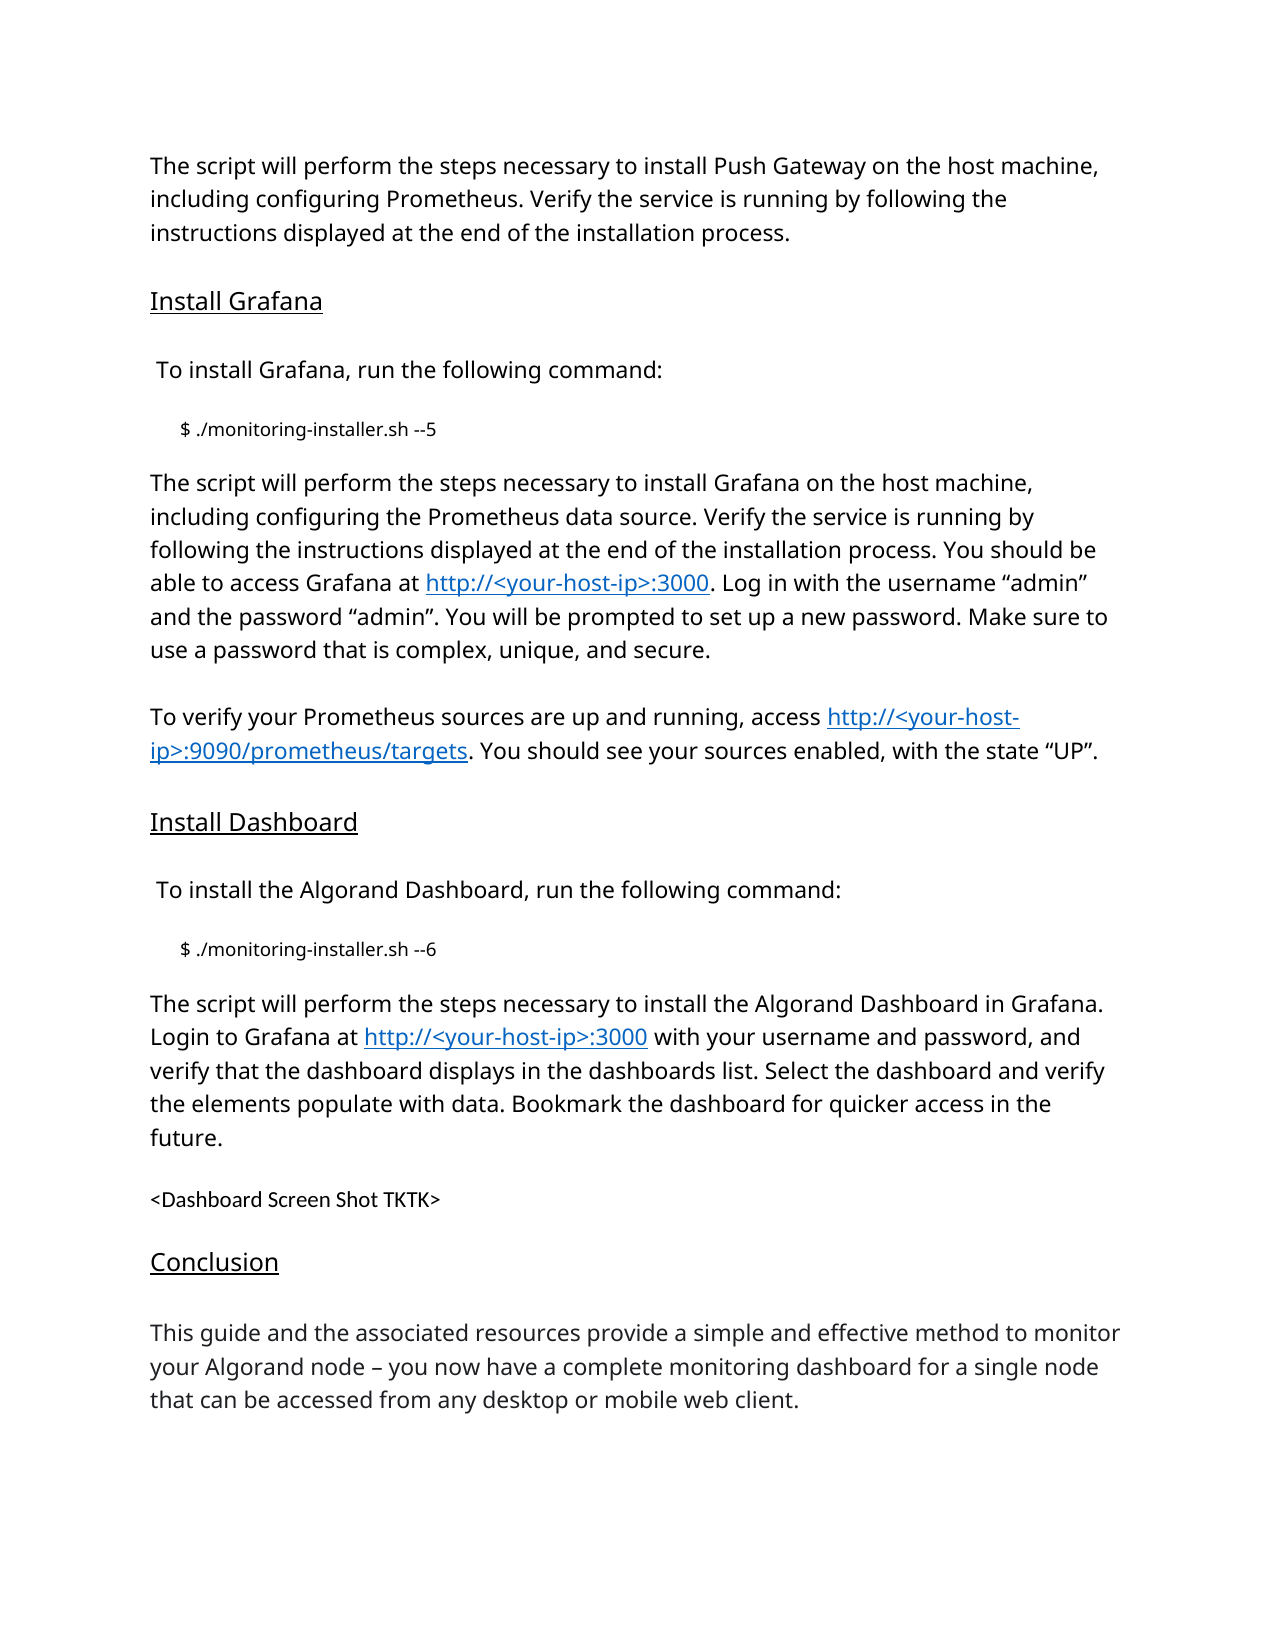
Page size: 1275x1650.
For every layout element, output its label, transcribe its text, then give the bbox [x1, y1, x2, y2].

text This guide and the associated resources provide a simple and effective method to monitor your Algorand node – you now have a complete monitoring dashboard for a single node that can be accessed from any desktop or mobile web client. [150, 1317, 1125, 1415]
text The script will perform the steps necessary to install Push Gateway on the host machine, including configuring Prometheus. Verify the service is running by following the instructions displayed at the end of the installation process. [150, 150, 1125, 248]
text The script will perform the steps necessary to install Grafana on the host machine, including configuring the Prometheus data source. Verify the service is running by following the instructions displayed at the end of the installation process. You should be able to access Grafana at http://<your-host-ip>:3000. Log in with the username “admin” and the password “admin”. You will be prompted to set up a new password. Make sure to use a password that is complex, unique, and secure. [150, 467, 1125, 666]
text <Dashboard Screen Shot TKTK> [150, 1185, 1125, 1213]
text $ ./monitoring-installer.sh --6 [150, 937, 1125, 962]
text $ ./monitoring-installer.sh --5 [150, 416, 1125, 442]
text The script will perform the steps necessary to install the Algorand Dashboard in Grafana. Login to Grafana at http://<your-host-ip>:3000 with your username and password, and verify that the dashboard displays in the dashboards list. Select the dashboard and verify the elements populate with data. Bookmark the dashboard for quicker access in the future. [150, 988, 1125, 1153]
text To verify your Prometheus sources are up and running, access http://<your-host-ip>:9090/prometheus/targets. You should see your sources enabled, with the state “UP”. [150, 701, 1125, 766]
text Install Dashboard [150, 804, 1125, 838]
text Conclusion [150, 1244, 1125, 1279]
text To install Grafana, run the following command: [150, 353, 1125, 385]
text To install the Algorand Dashboard, run the following command: [150, 874, 1125, 905]
text Install Grafana [150, 284, 1125, 318]
